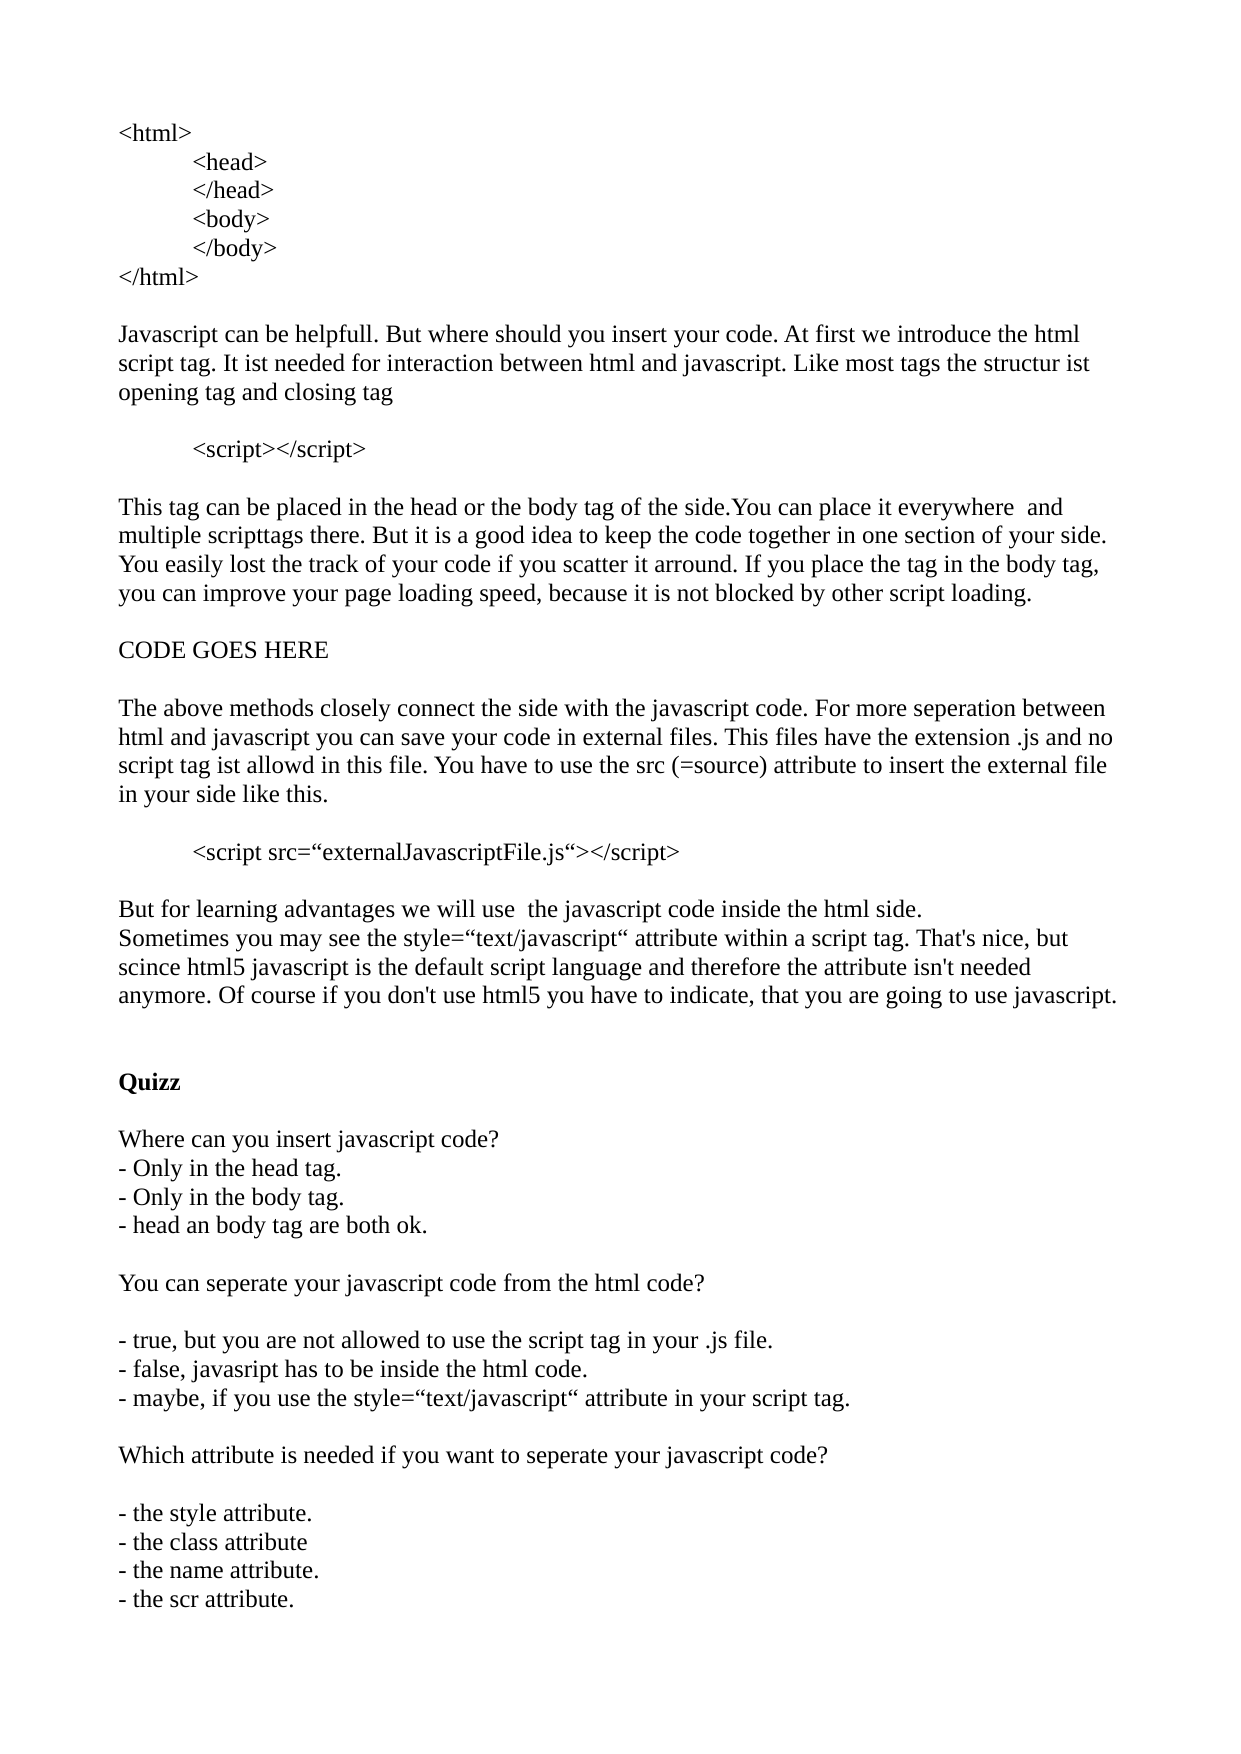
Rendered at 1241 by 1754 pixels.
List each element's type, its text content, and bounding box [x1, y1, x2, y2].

text </body> [118, 233, 1122, 262]
text CODE GOES HERE [118, 636, 1122, 664]
text Which attribute is needed if you want to seperate your javascript code? [118, 1441, 1122, 1469]
text - maybe, if you use the style=“text/javascript“ attribute in your script tag. [118, 1383, 1122, 1412]
text Sometimes you may see the style=“text/javascript“ attribute within a script tag. That's nice, but scince html5 javascript is the default script language and therefore the attribute isn't needed anymore. Of course if you don't use html5 you have to indicate, that you are going to use javascript. [118, 923, 1122, 1009]
text <script></script> [118, 434, 1122, 463]
text - the class attribute [118, 1527, 1122, 1556]
text <head> [118, 147, 1122, 176]
text Quizz [118, 1067, 1122, 1096]
text - the name attribute. [118, 1556, 1122, 1584]
text You can seperate your javascript code from the html code? [118, 1268, 1122, 1297]
text - Only in the head tag. [118, 1153, 1122, 1182]
text - head an body tag are both ok. [118, 1211, 1122, 1239]
text </html> [118, 262, 1122, 291]
text The above methods closely connect the side with the javascript code. For more seperation between html and javascript you can save your code in external files. This files have the extension .js and no script tag ist allowd in this file. You have to use the src (=source) attribute to insert the external file in your side like this. [118, 693, 1122, 808]
text - the scr attribute. [118, 1584, 1122, 1613]
text - Only in the body tag. [118, 1182, 1122, 1211]
text - the style attribute. [118, 1498, 1122, 1527]
text <body> [118, 204, 1122, 233]
text <script src=“externalJavascriptFile.js“></script> [118, 837, 1122, 866]
text Where can you insert javascript code? [118, 1124, 1122, 1153]
text But for learning advantages we will use the javascript code inside the html side. [118, 894, 1122, 923]
text </head> [118, 176, 1122, 204]
text Javascript can be helpfull. But where should you insert your code. At first we introduce the html script tag. It ist needed for interaction between html and javascript. Like most tags the structur ist opening tag and closing tag [118, 319, 1122, 406]
text This tag can be placed in the head or the body tag of the side.You can place it everywhere and multiple scripttags there. But it is a good idea to keep the code together in one section of your side. You easily lost the track of your code if you scatter it arround. If you place the tag in the body tag, you can improve your page loading speed, because it is not blocked by other script loading. [118, 492, 1122, 607]
text - false, javasript has to be inside the html code. [118, 1354, 1122, 1383]
text - true, but you are not allowed to use the script tag in your .js file. [118, 1326, 1122, 1354]
text <html> [118, 118, 1122, 147]
